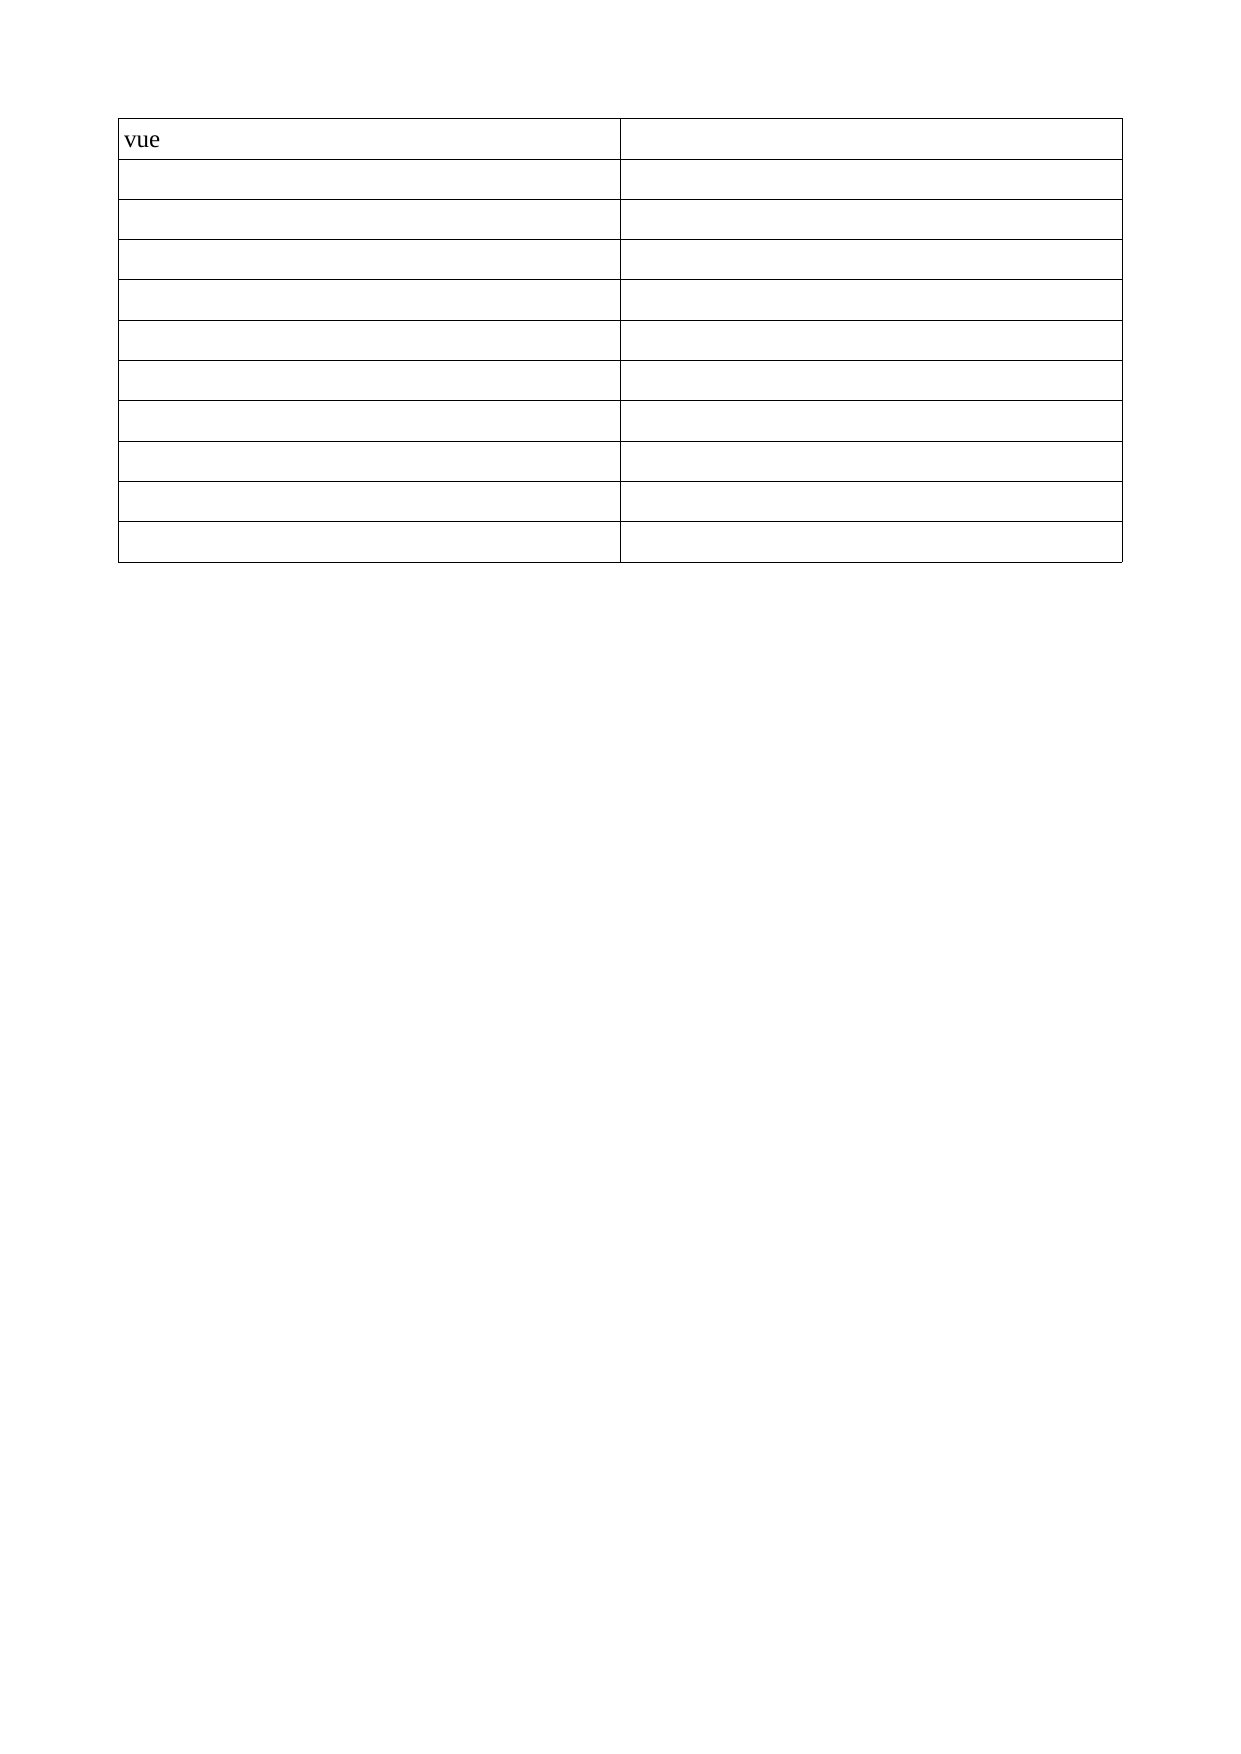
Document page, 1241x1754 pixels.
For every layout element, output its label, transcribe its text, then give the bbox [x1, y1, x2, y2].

table_cell [621, 361, 1122, 400]
table_cell [119, 361, 620, 400]
table_cell [119, 160, 620, 199]
table_cell [621, 482, 1122, 521]
table_cell [621, 442, 1122, 481]
table_cell [621, 321, 1122, 360]
table_cell [119, 522, 620, 562]
table_cell [119, 482, 620, 521]
table_cell [621, 200, 1122, 239]
table_cell [119, 200, 620, 239]
table_cell [621, 280, 1122, 320]
table_cell [621, 401, 1122, 441]
table_cell [621, 522, 1122, 562]
table_header vue [119, 119, 620, 158]
table_header [621, 119, 1122, 158]
table_cell [119, 442, 620, 481]
table_cell [621, 240, 1122, 279]
table_cell [119, 240, 620, 279]
table_cell [621, 160, 1122, 199]
table_cell [119, 321, 620, 360]
table_cell [119, 280, 620, 320]
table_cell [119, 401, 620, 441]
